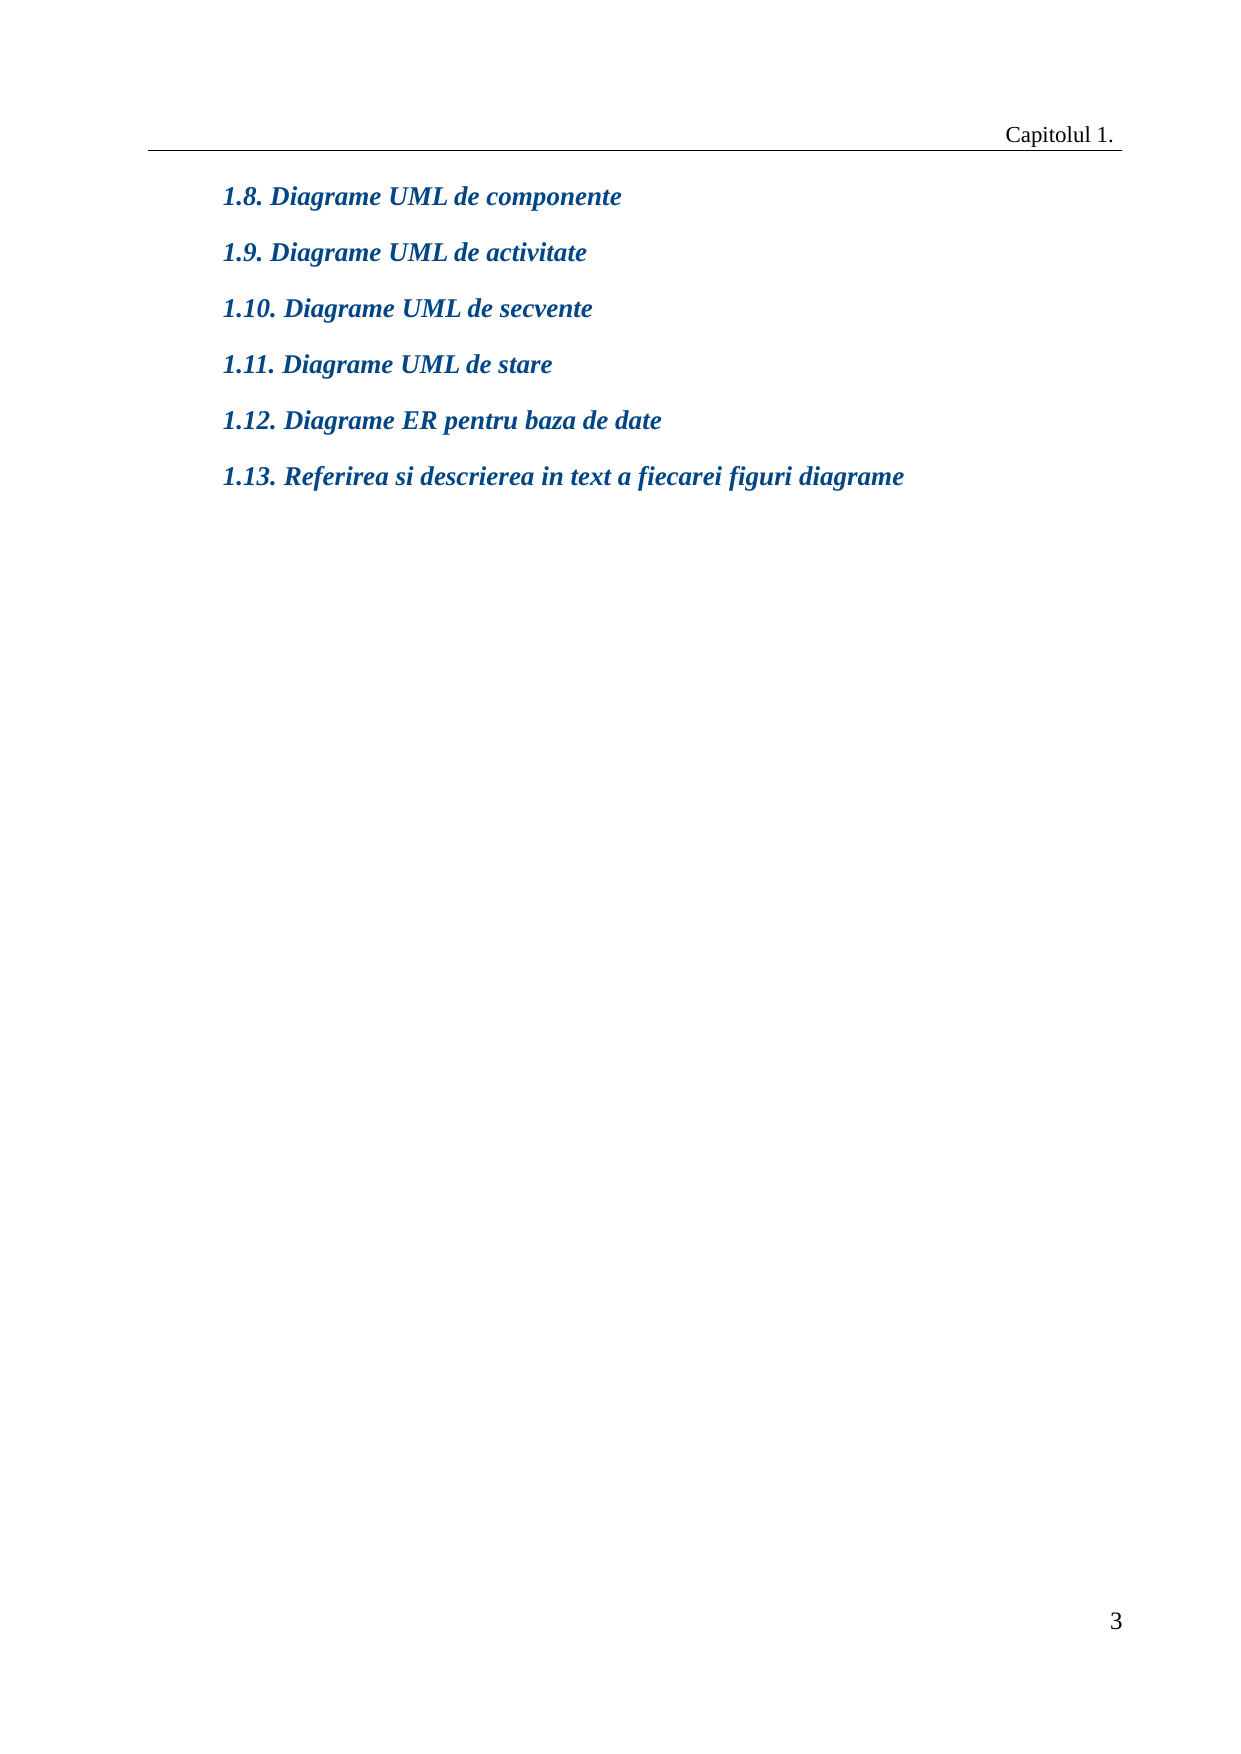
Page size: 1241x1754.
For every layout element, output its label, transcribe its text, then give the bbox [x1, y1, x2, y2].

subtitle Diagrame UML de secvente [223, 292, 1122, 323]
subtitle Diagrame UML de activitate [223, 236, 1122, 267]
subtitle Referirea si descrierea in text a fiecarei figuri diagrame [223, 460, 1122, 491]
subtitle Diagrame UML de componente [223, 180, 1122, 211]
subtitle Diagrame UML de stare [223, 348, 1122, 379]
subtitle Diagrame ER pentru baza de date [223, 404, 1122, 435]
